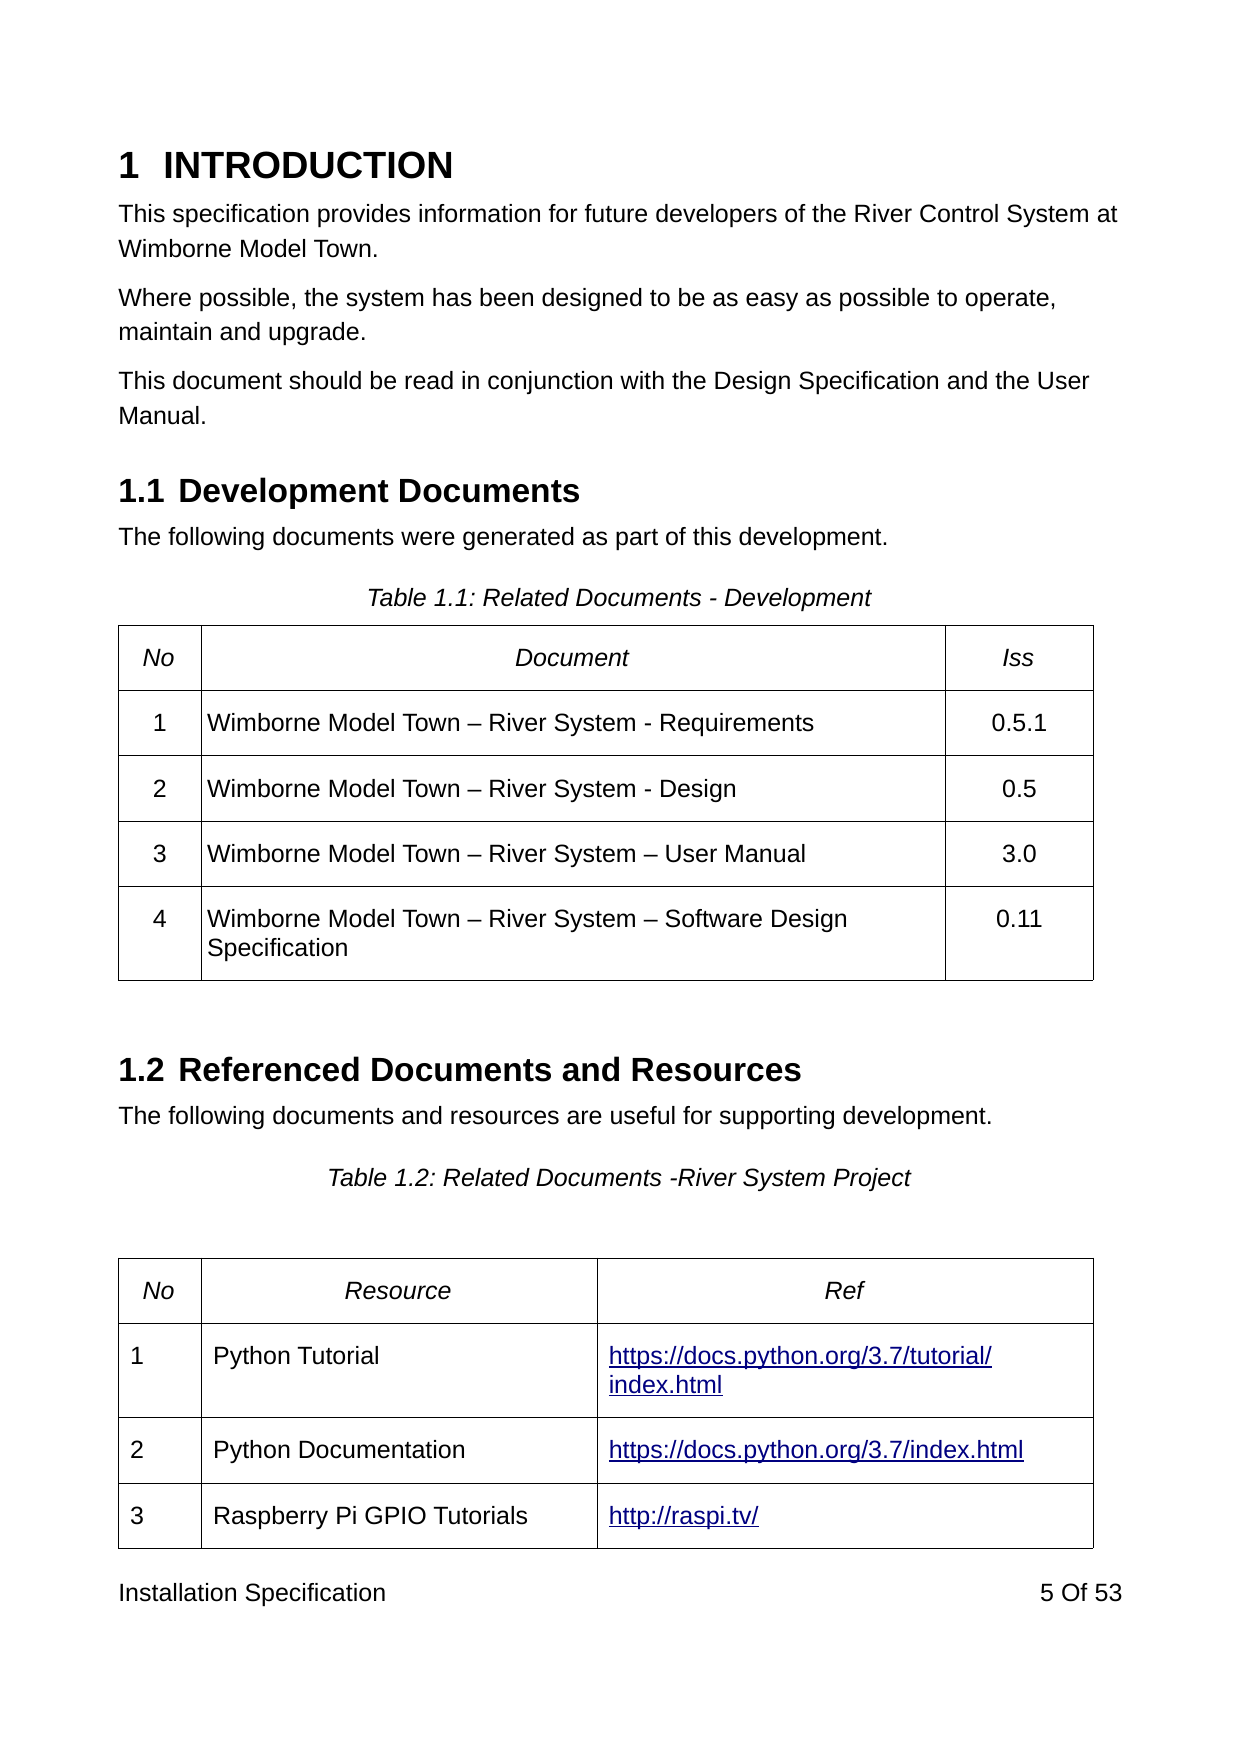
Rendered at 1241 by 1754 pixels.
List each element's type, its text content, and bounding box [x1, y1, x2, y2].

table_cell Raspberry Pi GPIO Tutorials [202, 1484, 597, 1548]
table_header No [119, 1259, 201, 1323]
table_cell 1 [119, 1324, 201, 1417]
table_cell https://docs.python.org/3.7/tutorial/index.html [598, 1324, 1093, 1417]
subtitle Referenced Documents and Resources [118, 1050, 1122, 1089]
table_cell Python Documentation [202, 1418, 597, 1482]
text Table 1.2: Related Documents -River System Project [118, 1163, 1122, 1191]
text This document should be read in conjunction with the Design Specification and the User Manual. [118, 366, 1122, 429]
table_cell 3.0 [946, 822, 1093, 886]
table_cell 0.5.1 [946, 691, 1093, 755]
table_cell Wimborne Model Town – River System – Software Design Specification [202, 887, 945, 980]
table_cell 4 [119, 887, 201, 980]
table_cell http://raspi.tv/ [598, 1484, 1093, 1548]
text The following documents were generated as part of this development. [118, 522, 1122, 551]
table_cell 2 [119, 1418, 201, 1482]
table_cell Wimborne Model Town – River System - Requirements [202, 691, 945, 755]
table_header Ref [598, 1259, 1093, 1323]
table_cell Python Tutorial [202, 1324, 597, 1417]
text This specification provides information for future developers of the River Control System at Wimborne Model Town. [118, 199, 1122, 262]
table_cell 3 [119, 822, 201, 886]
table_cell 1 [119, 691, 201, 755]
table_header No [119, 626, 201, 690]
table_header Iss [946, 626, 1093, 690]
subtitle Development Documents [118, 471, 1122, 509]
table_cell Wimborne Model Town – River System – User Manual [202, 822, 945, 886]
table_cell 0.11 [946, 887, 1093, 980]
text Where possible, the system has been designed to be as easy as possible to operate, maintain and upgrade. [118, 283, 1122, 346]
table_cell Wimborne Model Town – River System - Design [202, 756, 945, 821]
text The following documents and resources are useful for supporting development. [118, 1101, 1122, 1130]
subtitle INTRODUCTION [118, 143, 1122, 187]
table_header Document [202, 626, 945, 690]
table_cell https://docs.python.org/3.7/index.html [598, 1418, 1093, 1482]
table_cell 2 [119, 756, 201, 821]
text Table 1.1: Related Documents - Development [118, 583, 1122, 612]
table_cell 0.5 [946, 756, 1093, 821]
table_header Resource [202, 1259, 597, 1323]
table_cell 3 [119, 1484, 201, 1548]
